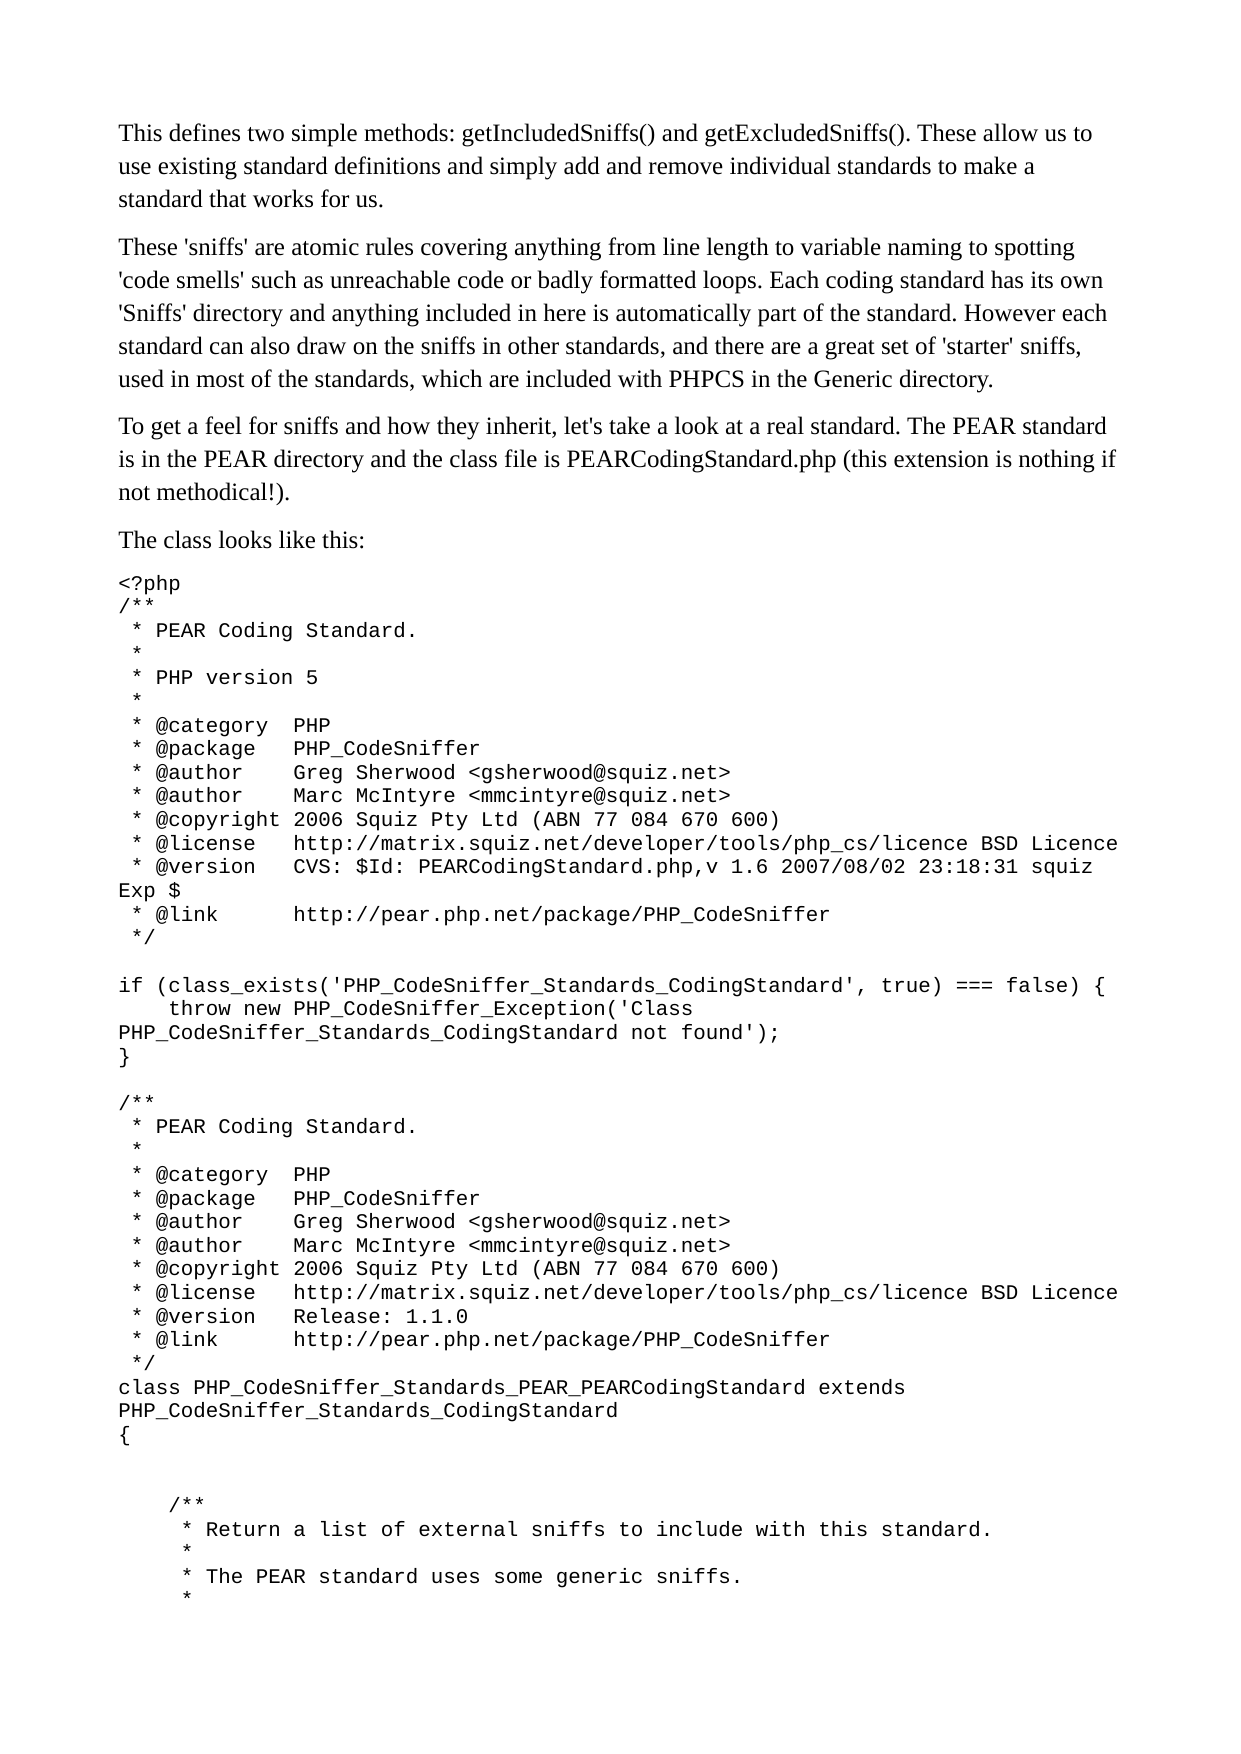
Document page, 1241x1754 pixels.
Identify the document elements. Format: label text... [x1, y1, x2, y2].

text * @package PHP_CodeSniffer [118, 738, 1122, 762]
text * Return a list of external sniffs to include with this standard. [118, 1518, 1122, 1542]
text * PHP version 5 [118, 667, 1122, 691]
text * @package PHP_CodeSniffer [118, 1187, 1122, 1211]
text * The PEAR standard uses some generic sniffs. [118, 1566, 1122, 1589]
text * @link http://pear.php.net/package/PHP_CodeSniffer [118, 904, 1122, 927]
text { [118, 1424, 1122, 1448]
text */ [118, 1353, 1122, 1377]
text * @link http://pear.php.net/package/PHP_CodeSniffer [118, 1329, 1122, 1353]
text * [118, 1589, 1122, 1613]
text * PEAR Coding Standard. [118, 1117, 1122, 1140]
text * [118, 691, 1122, 714]
text * [118, 644, 1122, 667]
text throw new PHP_CodeSniffer_Exception('Class PHP_CodeSniffer_Standards_CodingStandard not found'); [118, 998, 1122, 1046]
text class PHP_CodeSniffer_Standards_PEAR_PEARCodingStandard extends PHP_CodeSniffer_Standards_CodingStandard [118, 1377, 1122, 1424]
text if (class_exists('PHP_CodeSniffer_Standards_CodingStandard', true) === false) { [118, 975, 1122, 998]
text * @version Release: 1.1.0 [118, 1306, 1122, 1329]
text } [118, 1046, 1122, 1069]
text * @copyright 2006 Squiz Pty Ltd (ABN 77 084 670 600) [118, 1258, 1122, 1282]
text * PEAR Coding Standard. [118, 620, 1122, 644]
text * [118, 1542, 1122, 1566]
text * @category PHP [118, 714, 1122, 738]
text /** [118, 1495, 1122, 1518]
text * @author Greg Sherwood <gsherwood@squiz.net> [118, 762, 1122, 786]
text * @version CVS: $Id: PEARCodingStandard.php,v 1.6 2007/08/02 23:18:31 squiz Exp $ [118, 856, 1122, 904]
text * @copyright 2006 Squiz Pty Ltd (ABN 77 084 670 600) [118, 809, 1122, 833]
text To get a feel for sniffs and how they inherit, let's take a look at a real standard. The PEAR standard is in the PEAR directory and the class file is PEARCodingStandard.php (this extension is nothing if not methodical!). [118, 411, 1122, 506]
text */ [118, 927, 1122, 951]
text /** [118, 1093, 1122, 1117]
text The class looks like this: [118, 525, 1122, 554]
text /** [118, 596, 1122, 620]
text * @author Marc McIntyre <mmcintyre@squiz.net> [118, 786, 1122, 809]
text * [118, 1140, 1122, 1164]
text * @author Marc McIntyre <mmcintyre@squiz.net> [118, 1235, 1122, 1258]
text * @category PHP [118, 1164, 1122, 1187]
text * @author Greg Sherwood <gsherwood@squiz.net> [118, 1211, 1122, 1235]
text * @license http://matrix.squiz.net/developer/tools/php_cs/licence BSD Licence [118, 833, 1122, 856]
text <?php [118, 573, 1122, 596]
text * @license http://matrix.squiz.net/developer/tools/php_cs/licence BSD Licence [118, 1282, 1122, 1306]
text This defines two simple methods: getIncludedSniffs() and getExcludedSniffs(). These allow us to use existing standard definitions and simply add and remove individual standards to make a standard that works for us. [118, 118, 1122, 213]
text These 'sniffs' are atomic rules covering anything from line length to variable naming to spotting 'code smells' such as unreachable code or badly formatted loops. Each coding standard has its own 'Sniffs' directory and anything included in here is automatically part of the standard. However each standard can also draw on the sniffs in other standards, and there are a great set of 'starter' sniffs, used in most of the standards, which are included with PHPCS in the Generic directory. [118, 232, 1122, 393]
